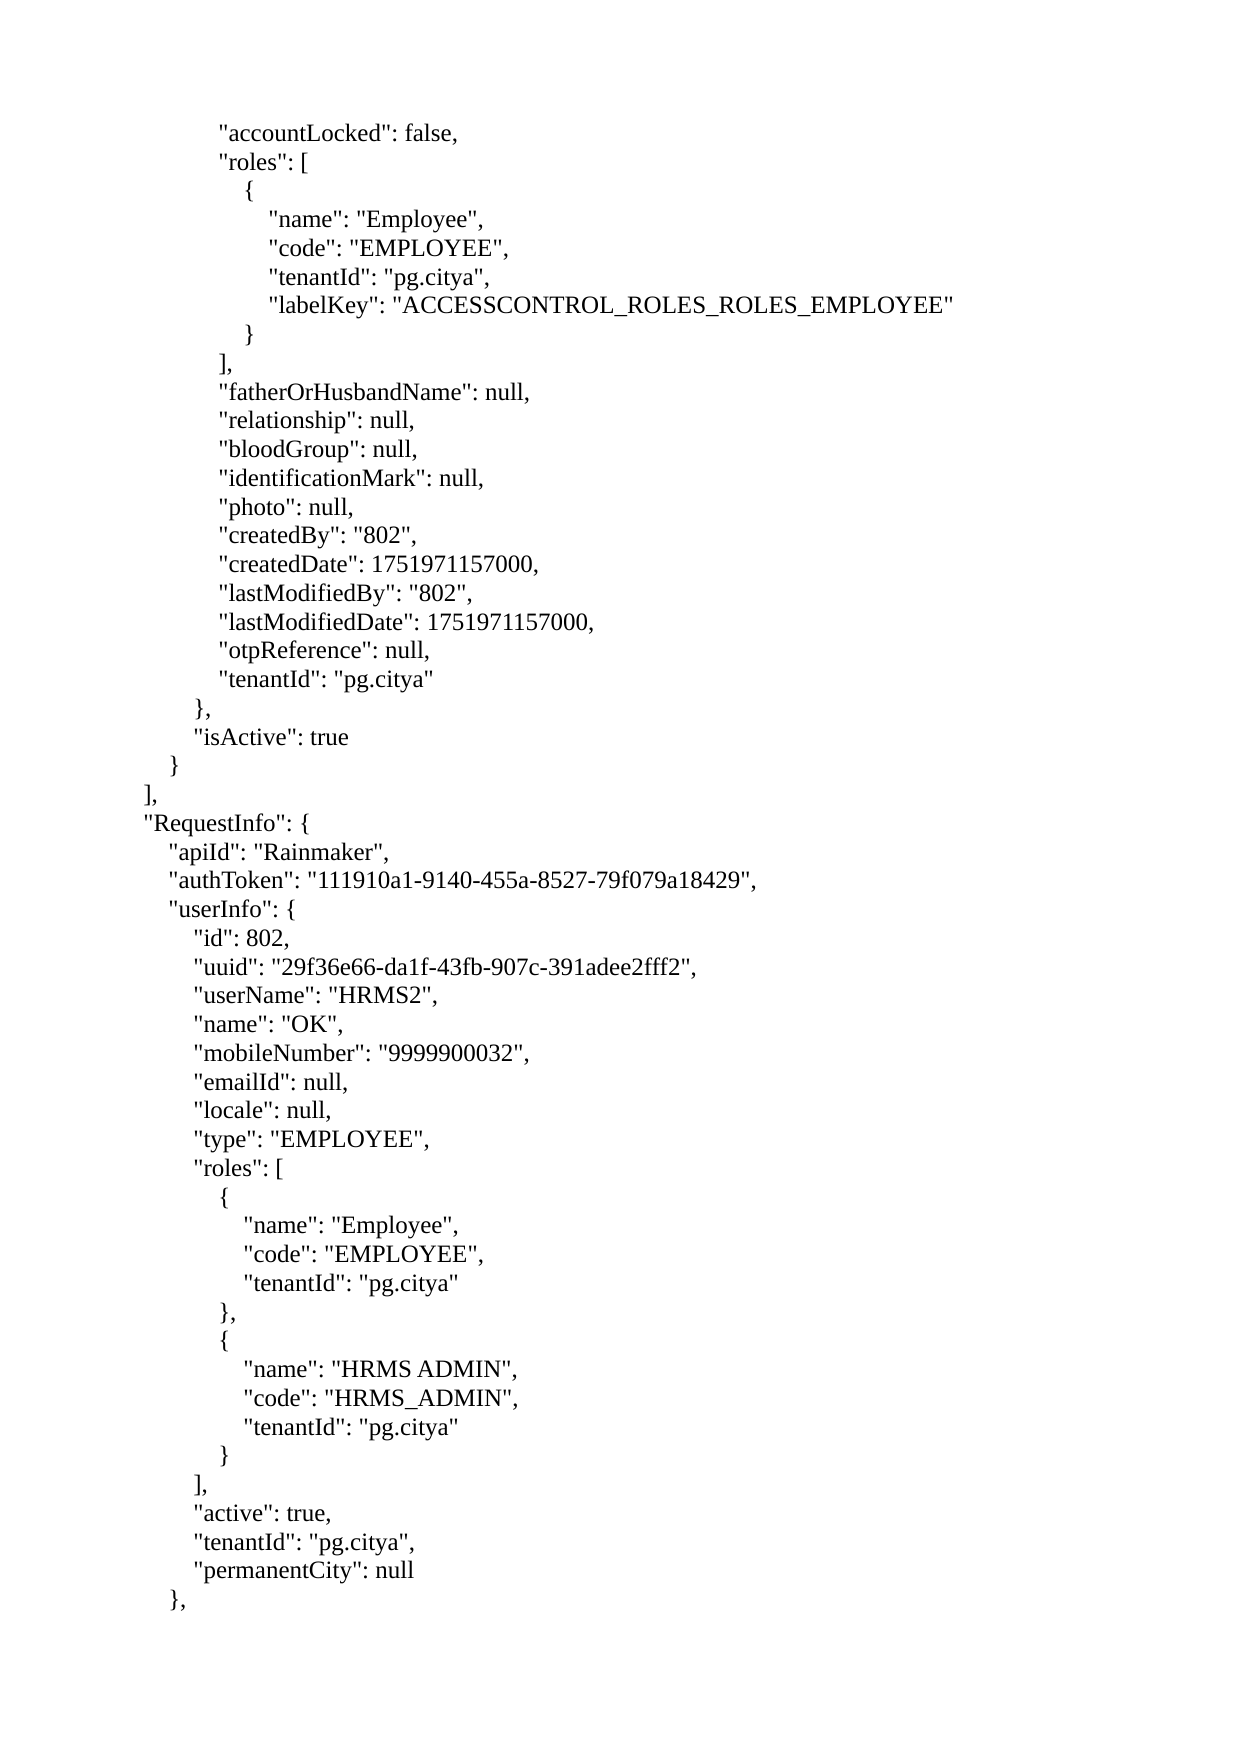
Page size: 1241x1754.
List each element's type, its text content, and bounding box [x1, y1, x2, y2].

text "locale": null, [118, 1096, 1122, 1124]
text }, [118, 1584, 1122, 1613]
text } [118, 319, 1122, 348]
text "tenantId": "pg.citya" [118, 1412, 1122, 1441]
text "tenantId": "pg.citya" [118, 1268, 1122, 1297]
text "name": "Employee", [118, 204, 1122, 233]
text "code": "EMPLOYEE", [118, 1239, 1122, 1268]
text { [118, 176, 1122, 204]
text "RequestInfo": { [118, 808, 1122, 837]
text "userName": "HRMS2", [118, 981, 1122, 1009]
text "code": "HRMS_ADMIN", [118, 1383, 1122, 1412]
text "otpReference": null, [118, 636, 1122, 664]
text "mobileNumber": "9999900032", [118, 1038, 1122, 1067]
text "id": 802, [118, 923, 1122, 952]
text "tenantId": "pg.citya", [118, 262, 1122, 291]
text ], [118, 348, 1122, 377]
text "name": "OK", [118, 1009, 1122, 1038]
text "tenantId": "pg.citya" [118, 664, 1122, 693]
text "lastModifiedDate": 1751971157000, [118, 607, 1122, 636]
text ], [118, 1469, 1122, 1498]
text } [118, 751, 1122, 779]
text }, [118, 1297, 1122, 1326]
text "code": "EMPLOYEE", [118, 233, 1122, 262]
text "authToken": "111910a1-9140-455a-8527-79f079a18429", [118, 866, 1122, 894]
text "bloodGroup": null, [118, 434, 1122, 463]
text { [118, 1326, 1122, 1354]
text "accountLocked": false, [118, 118, 1122, 147]
text }, [118, 693, 1122, 722]
text "name": "HRMS ADMIN", [118, 1354, 1122, 1383]
text "tenantId": "pg.citya", [118, 1527, 1122, 1556]
text "isActive": true [118, 722, 1122, 751]
text } [118, 1441, 1122, 1469]
text "type": "EMPLOYEE", [118, 1124, 1122, 1153]
text "photo": null, [118, 492, 1122, 521]
text "emailId": null, [118, 1067, 1122, 1096]
text ], [118, 779, 1122, 808]
text "roles": [ [118, 147, 1122, 176]
text "lastModifiedBy": "802", [118, 578, 1122, 607]
text "identificationMark": null, [118, 463, 1122, 492]
text "uuid": "29f36e66-da1f-43fb-907c-391adee2fff2", [118, 952, 1122, 981]
text "relationship": null, [118, 406, 1122, 434]
text "permanentCity": null [118, 1556, 1122, 1584]
text "userInfo": { [118, 894, 1122, 923]
text "labelKey": "ACCESSCONTROL_ROLES_ROLES_EMPLOYEE" [118, 291, 1122, 319]
text { [118, 1182, 1122, 1211]
text "name": "Employee", [118, 1211, 1122, 1239]
text "active": true, [118, 1498, 1122, 1527]
text "fatherOrHusbandName": null, [118, 377, 1122, 406]
text "createdBy": "802", [118, 521, 1122, 549]
text "apiId": "Rainmaker", [118, 837, 1122, 866]
text "createdDate": 1751971157000, [118, 549, 1122, 578]
text "roles": [ [118, 1153, 1122, 1182]
